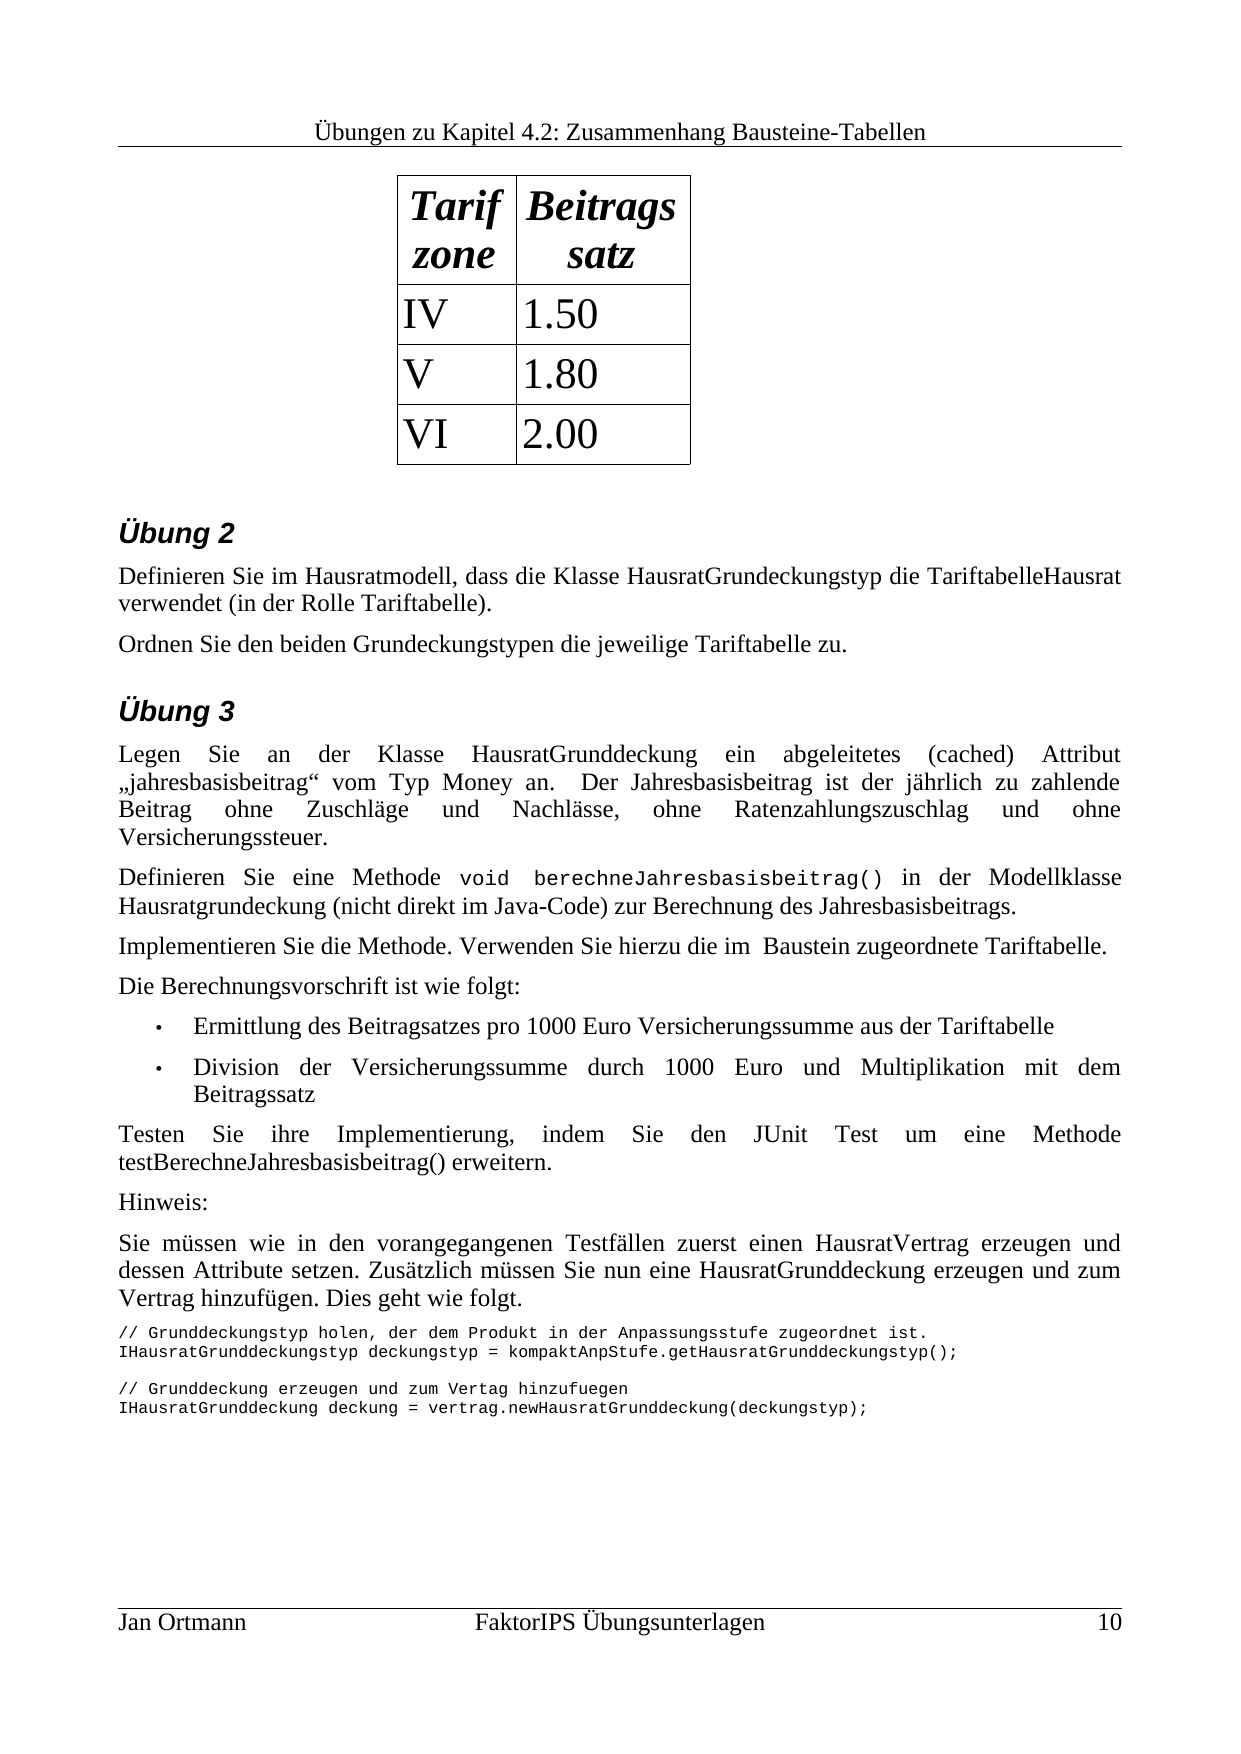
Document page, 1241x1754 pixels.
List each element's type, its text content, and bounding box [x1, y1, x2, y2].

table_cell IV [398, 285, 516, 344]
table_cell 1.80 [517, 345, 690, 404]
text Definieren Sie im Hausratmodell, dass die Klasse HausratGrundeckungstyp die TariftabelleHausrat verwendet (in der Rolle Tariftabelle). [118, 562, 1122, 617]
text IHausratGrunddeckung deckung = vertrag.newHausratGrunddeckung(deckungstyp); [118, 1400, 1122, 1419]
subtitle Übung 2 [118, 517, 1122, 549]
text Ordnen Sie den beiden Grundeckungstypen die jeweilige Tariftabelle zu. [118, 630, 1122, 657]
text Testen Sie ihre Implementierung, indem Sie den JUnit Test um eine Methode testBerechneJahresbasisbeitrag() erweitern. [118, 1121, 1122, 1176]
table_cell 2.00 [517, 405, 690, 464]
text IHausratGrunddeckungstyp deckungstyp = kompaktAnpStufe.getHausratGrunddeckungstyp(); [118, 1343, 1122, 1362]
list Division der Versicherungssumme durch 1000 Euro und Multiplikation mit dem Beitragssatz [156, 1053, 1122, 1108]
table_cell 1.50 [517, 285, 690, 344]
text Definieren Sie eine Methode void berechneJahresbasisbeitrag() in der Modellklasse Hausratgrundeckung (nicht direkt im Java-Code) zur Berechnung des Jahresbasisbeitrags. [118, 863, 1122, 919]
text Sie müssen wie in den vorangegangenen Testfällen zuerst einen HausratVertrag erzeugen und dessen Attribute setzen. Zusätzlich müssen Sie nun eine HausratGrunddeckung erzeugen und zum Vertrag hinzufügen. Dies geht wie folgt. [118, 1229, 1122, 1312]
text Legen Sie an der Klasse HausratGrunddeckung ein abgeleitetes (cached) Attribut „jahresbasisbeitrag“ vom Typ Money an. Der Jahresbasisbeitrag ist der jährlich zu zahlende Beitrag ohne Zuschläge und Nachlässe, ohne Ratenzahlungszuschlag und ohne Versicherungssteuer. [118, 740, 1122, 851]
subtitle Übung 3 [118, 695, 1122, 727]
text // Grunddeckungstyp holen, der dem Produkt in der Anpassungsstufe zugeordnet ist. [118, 1324, 1122, 1343]
text Hinweis: [118, 1188, 1122, 1216]
text // Grunddeckung erzeugen und zum Vertag hinzufuegen [118, 1381, 1122, 1400]
table_header Beitragssatz [517, 176, 690, 284]
table_cell VI [398, 405, 516, 464]
table_header Tarifzone [398, 176, 516, 284]
table_cell V [398, 345, 516, 404]
text Die Berechnungsvorschrift ist wie folgt: [118, 972, 1122, 1000]
text Implementieren Sie die Methode. Verwenden Sie hierzu die im Baustein zugeordnete Tariftabelle. [118, 932, 1122, 960]
list Ermittlung des Beitragsatzes pro 1000 Euro Versicherungssumme aus der Tariftabelle [156, 1012, 1122, 1040]
